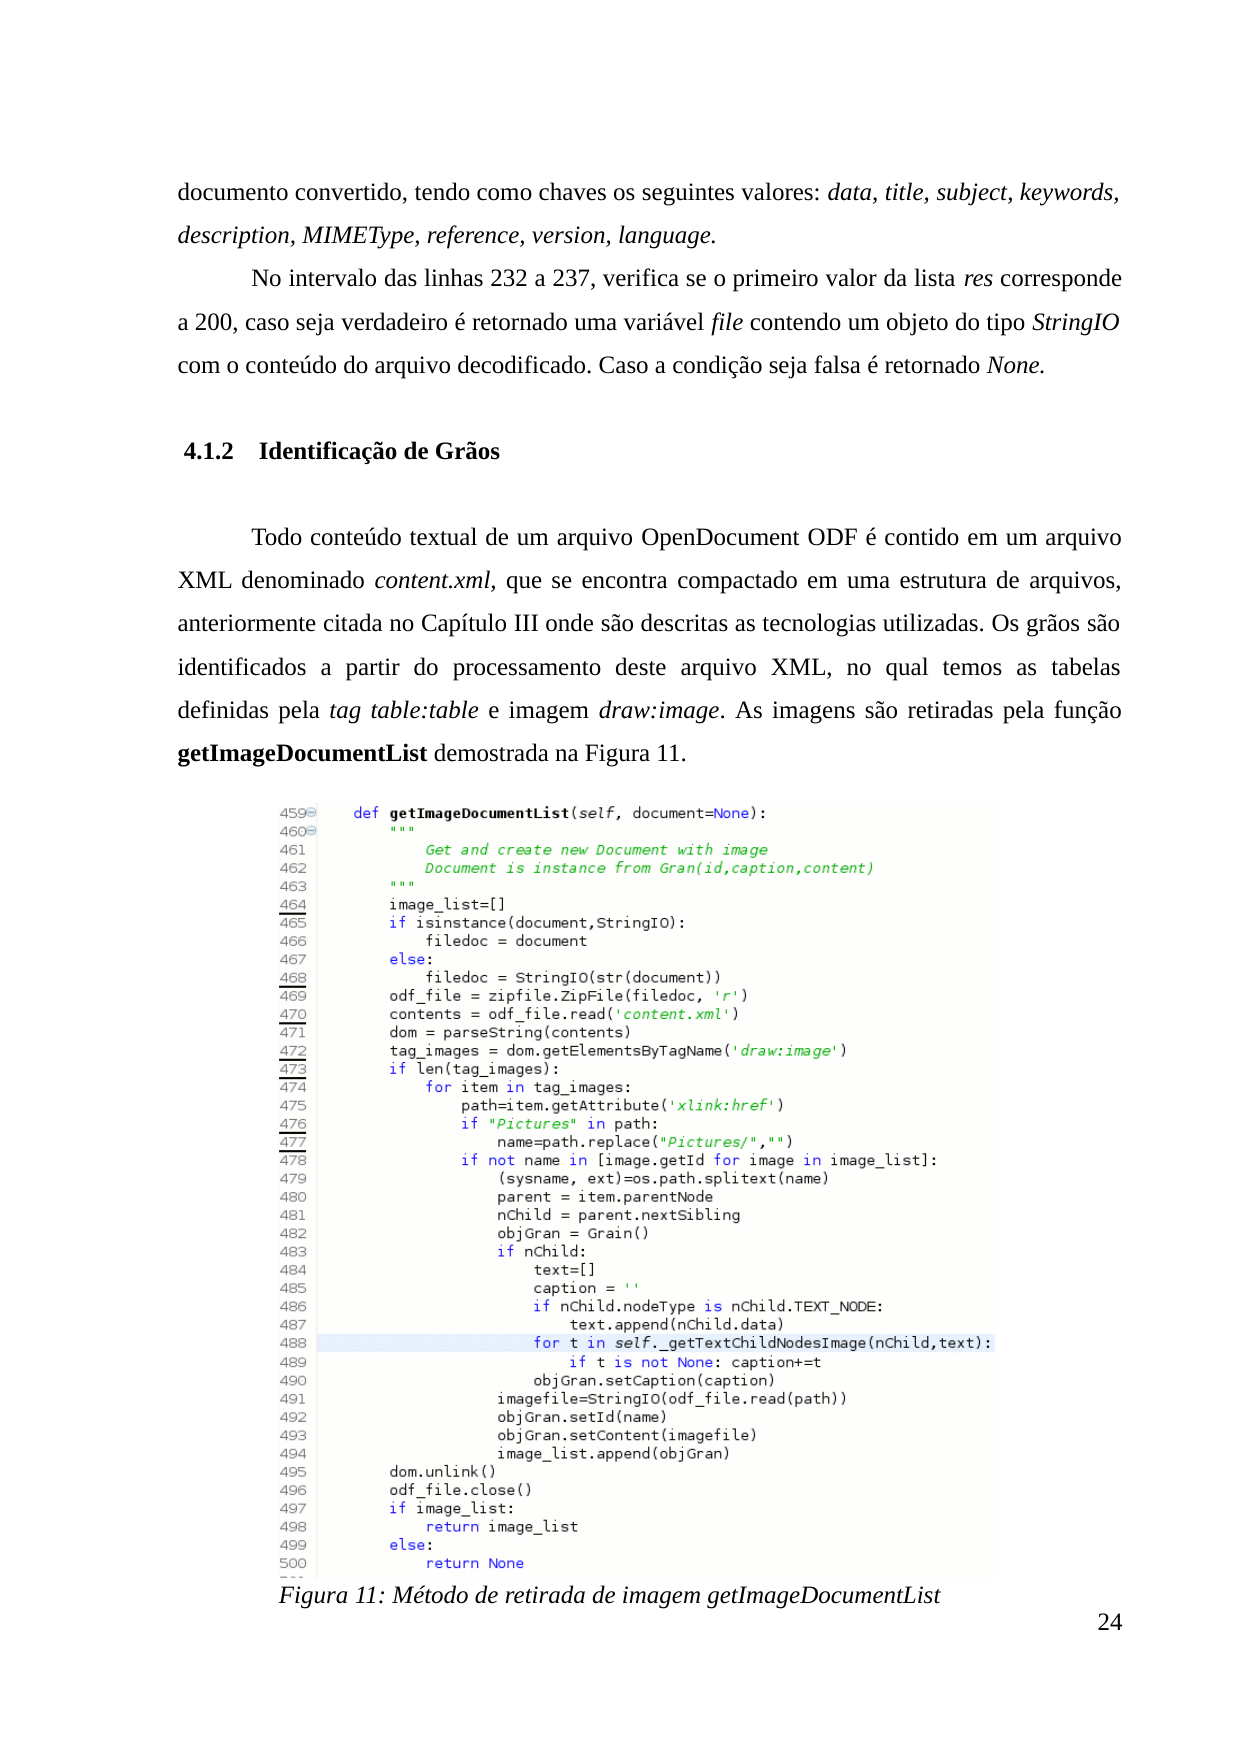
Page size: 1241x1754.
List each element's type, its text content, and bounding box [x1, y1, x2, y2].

text No intervalo das linhas 232 a 237, verifica se o primeiro valor da lista res corresponde a 200, caso seja verdadeiro é retornado uma variável file contendo um objeto do tipo StringIO com o conteúdo do arquivo decodificado. Caso a condição seja falsa é retornado None. [177, 263, 1122, 378]
text documento convertido, tendo como chaves os seguintes valores: data, title, subject, keywords, description, MIMEType, reference, version, language. [177, 177, 1122, 249]
text Todo conteúdo textual de um arquivo OpenDocument ODF é contido em um arquivo XML denominado content.xml, que se encontra compactado em uma estrutura de arquivos, anteriormente citada no Capítulo III onde são descritas as tecnologias utilizadas. Os grãos são identificados a partir do processamento deste arquivo XML, no qual temos as tabelas definidas pela tag table:table e imagem draw:image. As imagens são retiradas pela função getImageDocumentList demostrada na Figura 11. [177, 522, 1122, 767]
picture [278, 802, 997, 1581]
subtitle 4.1.2 Identificação de Grãos [177, 436, 1122, 465]
text Figura 11: Método de retirada de imagem getImageDocumentList [279, 1581, 997, 1609]
